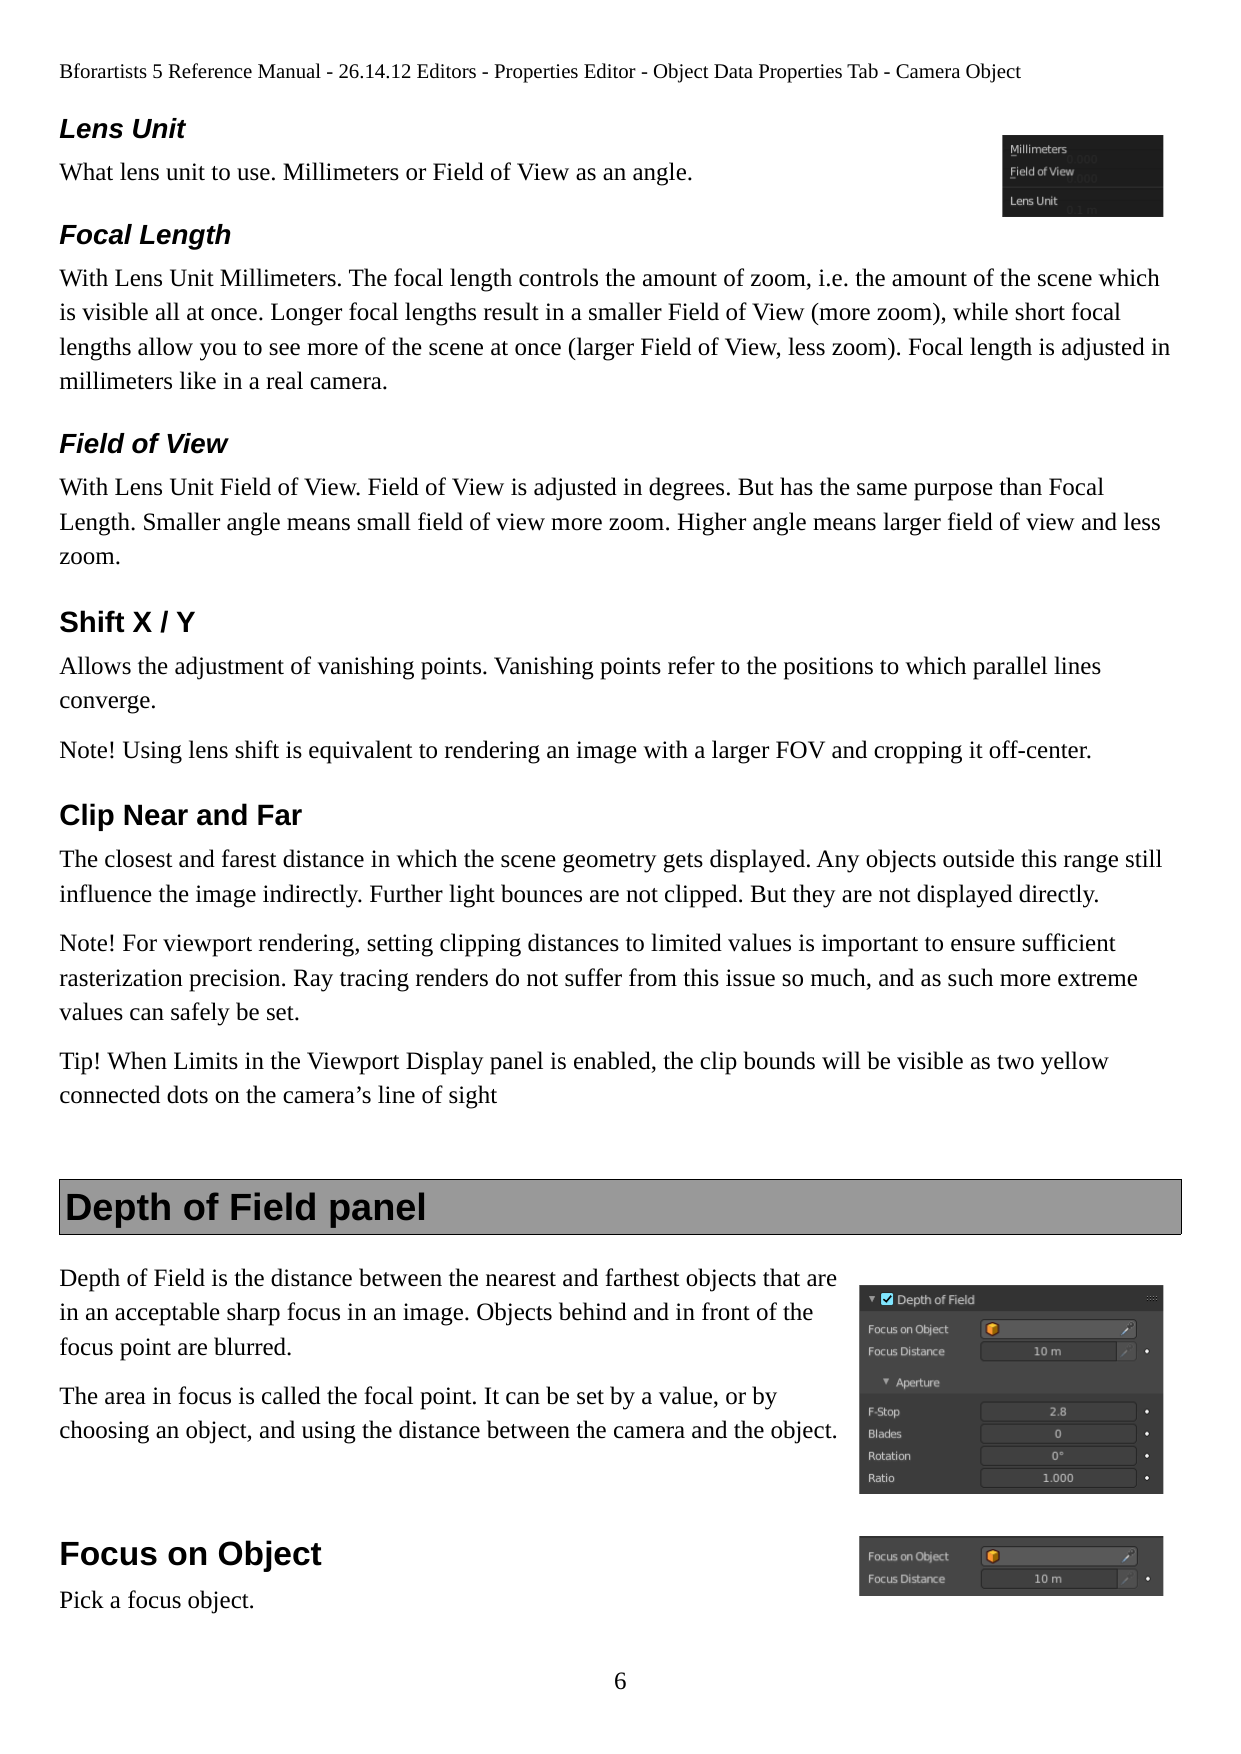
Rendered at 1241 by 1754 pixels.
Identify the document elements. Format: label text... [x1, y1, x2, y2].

picture [859, 1536, 1164, 1596]
subtitle Clip Near and Far [59, 798, 1181, 832]
text Note! For viewport rendering, setting clipping distances to limited values is important to ensure sufficient rasterization precision. Ray tracing renders do not suffer from this issue so much, and as such more extreme values can safely be set. [59, 928, 1181, 1026]
picture [1002, 135, 1164, 217]
text What lens unit to use. Millimeters or Field of View as an angle. [59, 157, 1002, 186]
subtitle Lens Unit [59, 113, 1181, 144]
subtitle Field of View [59, 428, 1181, 460]
text Pick a focus object. [59, 1585, 1181, 1614]
text The area in focus is called the focal point. It can be set by a value, or by choosing an object, and using the distance between the camera and the object. [59, 1381, 859, 1444]
text Tip! When Limits in the Viewport Display panel is enabled, the clip bounds will be visible as two yellow connected dots on the camera’s line of sight [59, 1046, 1181, 1109]
subtitle Focal Length [59, 218, 1181, 250]
table_header Depth of Field panel [60, 1180, 1181, 1234]
picture [859, 1285, 1164, 1494]
text The closest and farest distance in which the scene geometry gets displayed. Any objects outside this range still influence the image indirectly. Further light bounces are not clipped. But they are not displayed directly. [59, 844, 1181, 908]
subtitle Focus on Object [59, 1534, 1181, 1573]
text With Lens Unit Millimeters. The focal length controls the amount of zoom, i.e. the amount of the scene which is visible all at once. Longer focal lengths result in a smaller Field of View (more zoom), while short focal lengths allow you to see more of the scene at once (larger Field of View, less zoom). Focal length is adjusted in millimeters like in a real camera. [59, 263, 1181, 395]
text Depth of Field is the distance between the nearest and farthest objects that are in an acceptable sharp focus in an image. Objects behind and in front of the focus point are blurred. [59, 1263, 1181, 1361]
subtitle Shift X / Y [59, 605, 1181, 639]
text Allows the adjustment of vanishing points. Vanishing points refer to the positions to which parallel lines converge. [59, 651, 1181, 714]
text With Lens Unit Field of View. Field of View is adjusted in degrees. But has the same purpose than Focal Length. Smaller angle means small field of view more zoom. Higher angle means larger field of view and less zoom. [59, 472, 1181, 570]
text Note! Using lens shift is equivalent to rendering an image with a larger FOV and cropping it off-center. [59, 735, 1181, 763]
